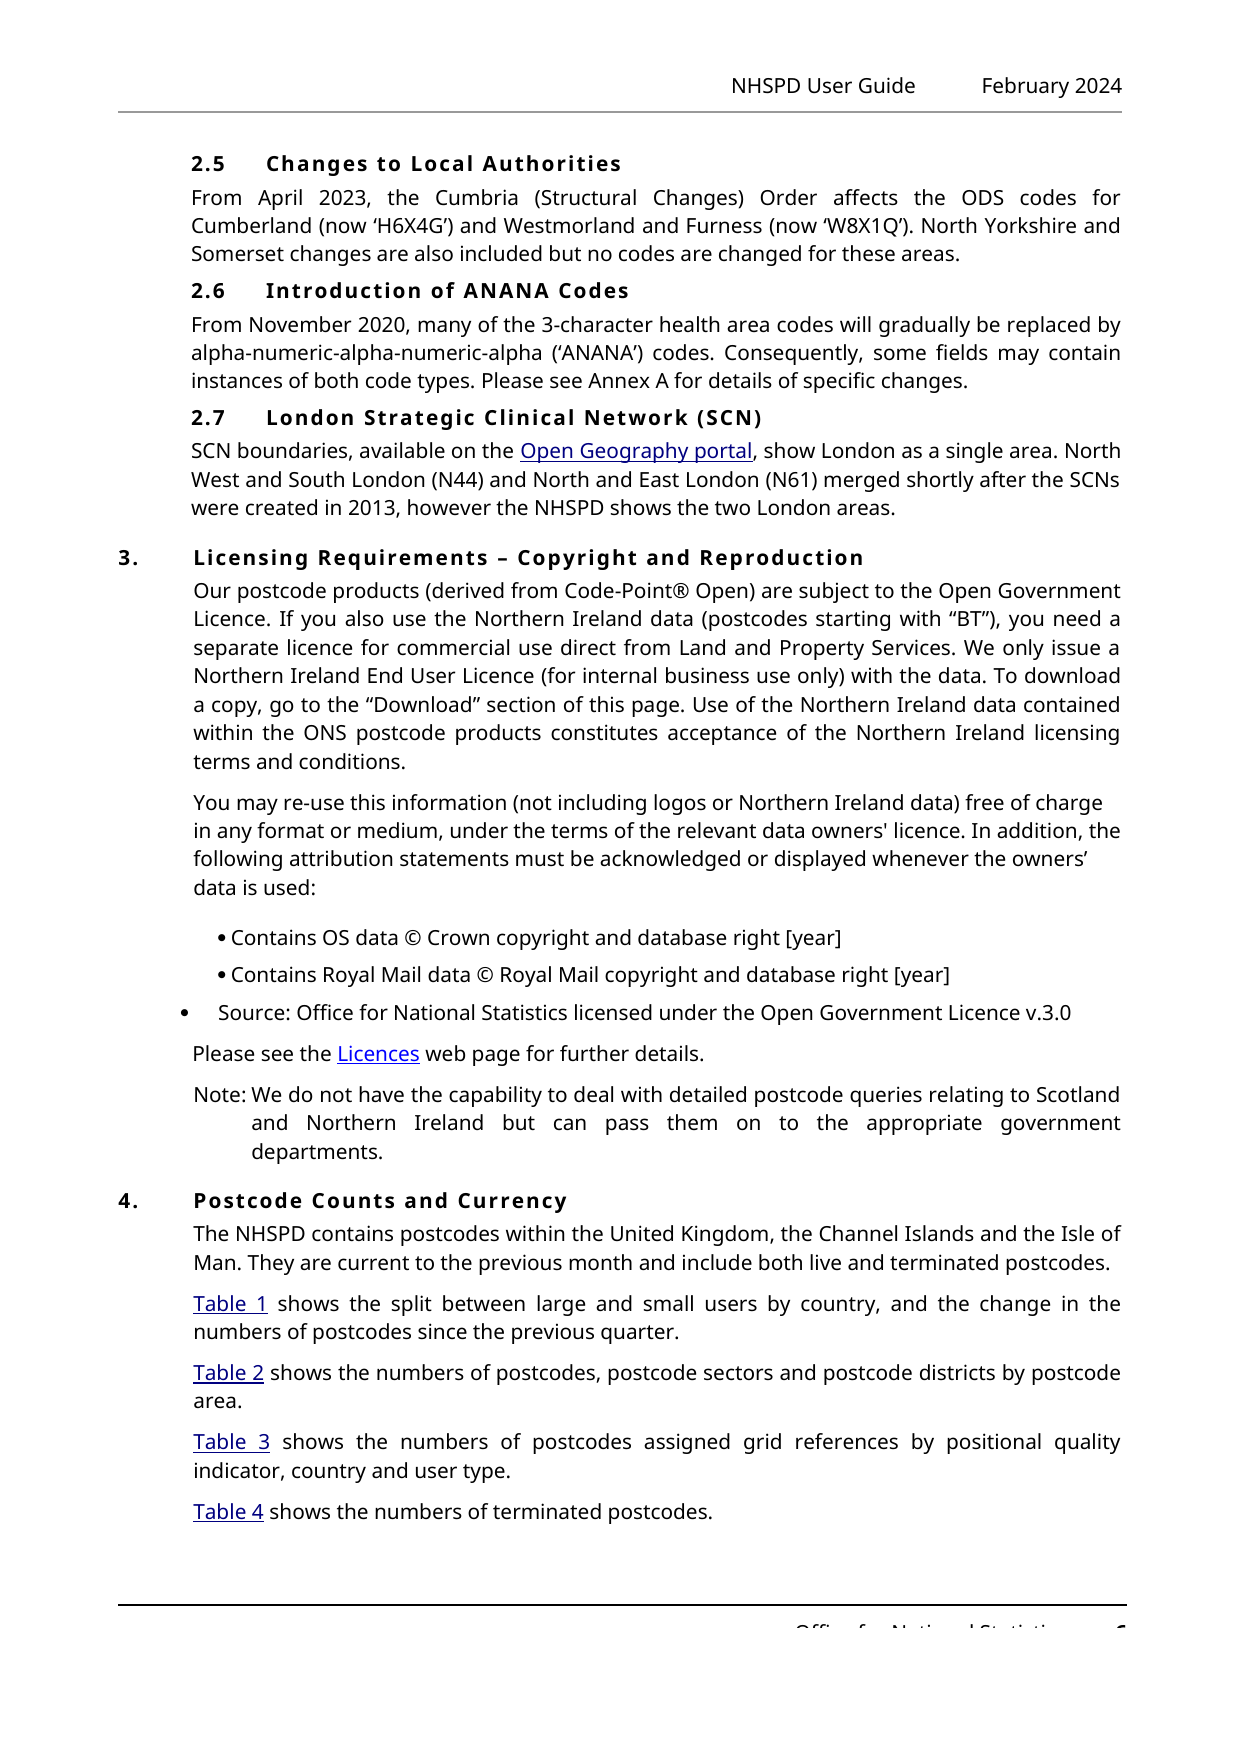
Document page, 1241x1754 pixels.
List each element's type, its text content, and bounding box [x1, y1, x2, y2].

text Our postcode products (derived from Code-Point® Open) are subject to the Open Government Licence. If you also use the Northern Ireland data (postcodes starting with “BT”), you need a separate licence for commercial use direct from Land and Property Services. We only issue a Northern Ireland End User Licence (for internal business use only) with the data. To download a copy, go to the “Download” section of this page. Use of the Northern Ireland data contained within the ONS postcode products constitutes acceptance of the Northern Ireland licensing terms and conditions. [193, 576, 1122, 775]
text From November 2020, many of the 3-character health area codes will gradually be replaced by alpha-numeric-alpha-numeric-alpha (‘ANANA’) codes. Consequently, some fields may contain instances of both code types. Please see Annex A for details of specific changes. [191, 310, 1122, 395]
subtitle 2.6 Introduction of ANANA Codes [191, 281, 1122, 303]
text You may re-use this information (not including logos or Northern Ireland data) free of charge in any format or medium, under the terms of the relevant data owners' licence. In addition, the following attribution statements must be acknowledged or displayed whenever the owners’ data is used: [193, 788, 1122, 901]
text Table 2 shows the numbers of postcodes, postcode sectors and postcode districts by postcode area. [193, 1358, 1122, 1415]
text The NHSPD contains postcodes within the United Kingdom, the Channel Islands and the Isle of Man. They are current to the previous month and include both live and terminated postcodes. [193, 1219, 1122, 1276]
text Table 1 shows the split between large and small users by country, and the change in the numbers of postcodes since the previous quarter. [193, 1289, 1122, 1346]
subtitle 4. Postcode Counts and Currency [118, 1190, 1122, 1213]
list Contains Royal Mail data © Royal Mail copyright and database right [year] [218, 951, 1122, 989]
text Note: We do not have the capability to deal with detailed postcode queries relating to Scotland and Northern Ireland but can pass them on to the appropriate government departments. [193, 1080, 1122, 1165]
text Table 4 shows the numbers of terminated postcodes. [193, 1497, 1122, 1525]
text SCN boundaries, available on the Open Geography portal, show London as a single area. North West and South London (N44) and North and East London (N61) merged shortly after the SCNs were created in 2013, however the NHSPD shows the two London areas. [191, 437, 1122, 522]
text Table 3 shows the numbers of postcodes assigned grid references by positional quality indicator, country and user type. [193, 1427, 1122, 1484]
text Please see the Licences web page for further details. [192, 1039, 1122, 1067]
list Source: Office for National Statistics licensed under the Open Government Licence v.3.0 [181, 989, 1122, 1026]
text From April 2023, the Cumbria (Structural Changes) Order affects the ODS codes for Cumberland (now ‘H6X4G’) and Westmorland and Furness (now ‘W8X1Q’). North Yorkshire and Somerset changes are also included but no codes are changed for these areas. [191, 183, 1122, 268]
list Contains OS data © Crown copyright and database right [year] [218, 914, 1122, 951]
subtitle 2.7 London Strategic Clinical Network (SCN) [191, 407, 1122, 430]
subtitle 3. Licensing Requirements – Copyright and Reproduction [118, 547, 1122, 570]
subtitle 2.5 Changes to Local Authorities [191, 153, 1122, 176]
